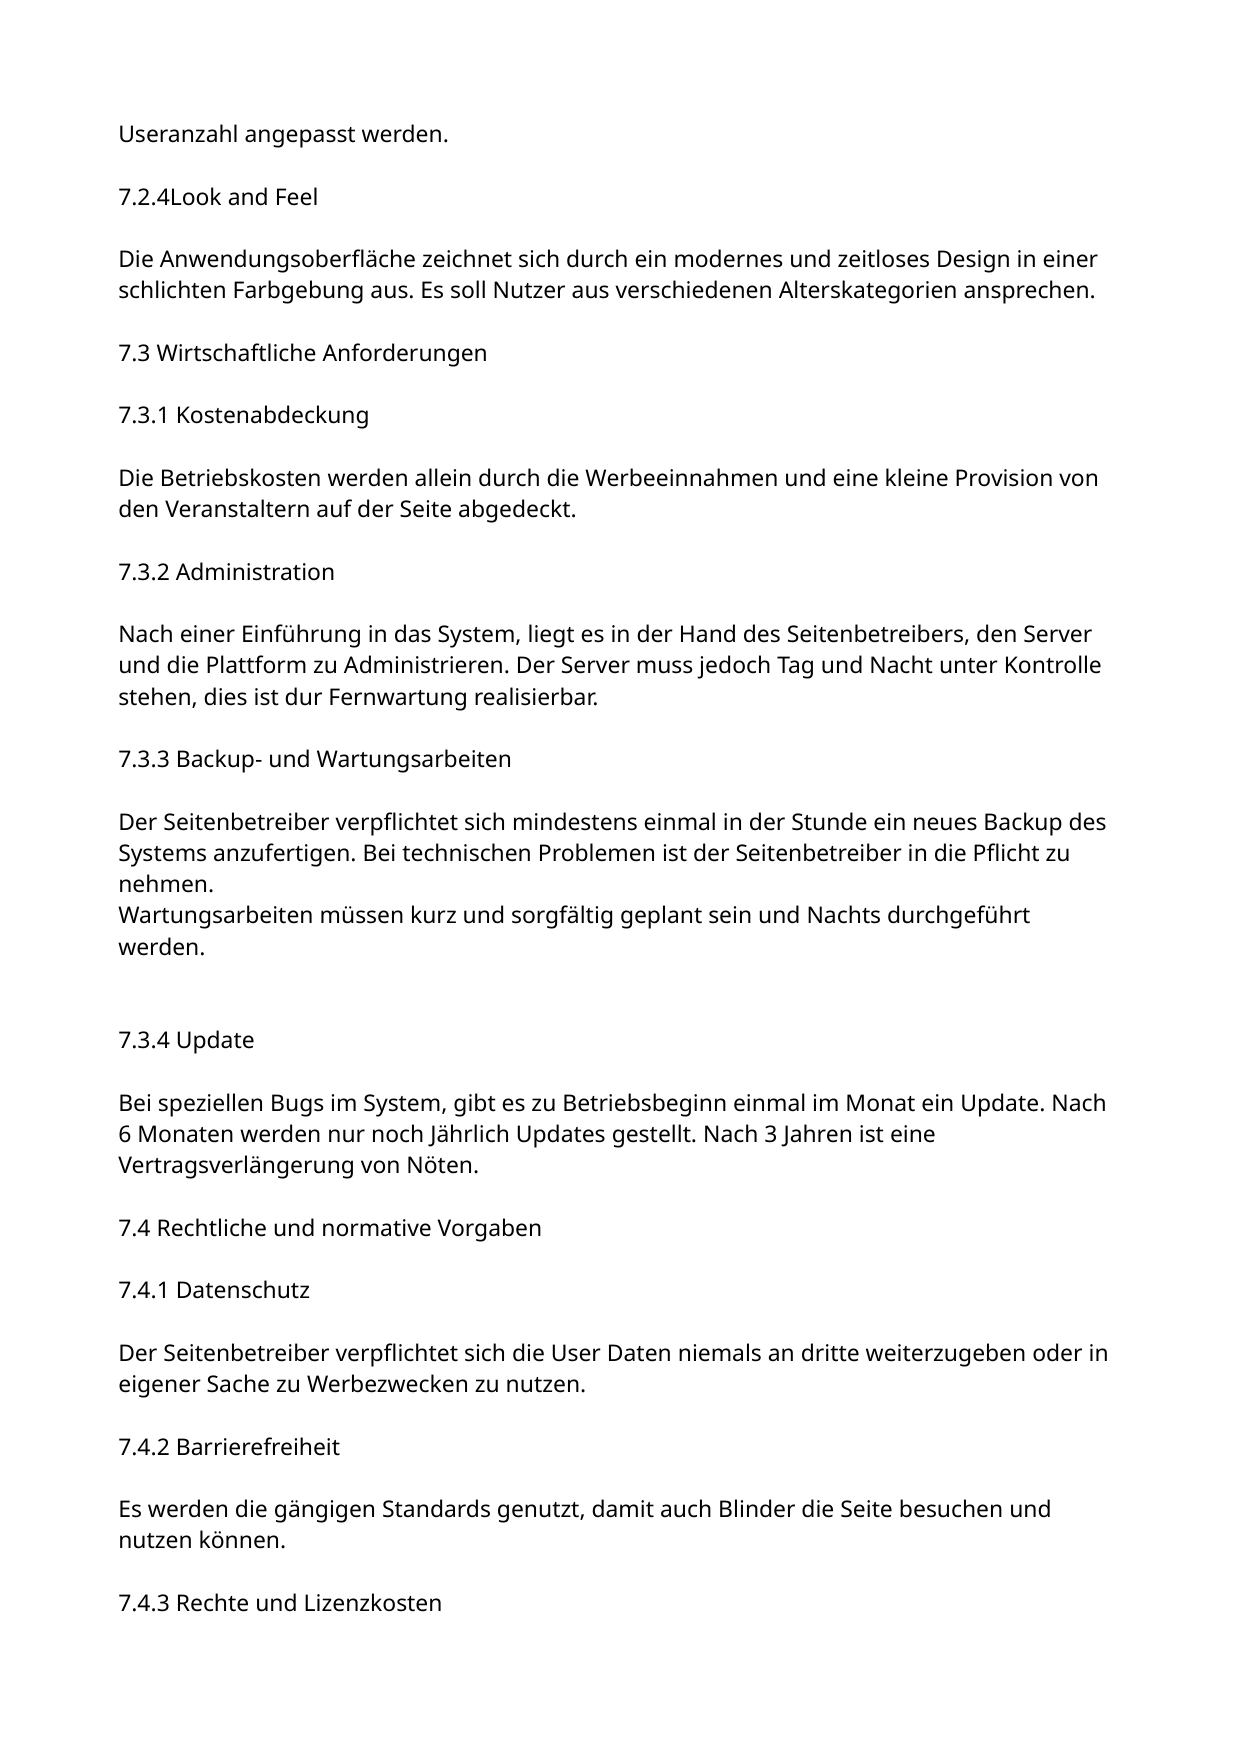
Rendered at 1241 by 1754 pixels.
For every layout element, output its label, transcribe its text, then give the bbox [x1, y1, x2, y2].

text 7.4.3 Rechte und Lizenzkosten [118, 1587, 1122, 1618]
text Die Betriebskosten werden allein durch die Werbeeinnahmen und eine kleine Provision von den Veranstaltern auf der Seite abgedeckt. [118, 462, 1122, 524]
text 7.3 Wirtschaftliche Anforderungen [118, 337, 1122, 368]
text 7.4 Rechtliche und normative Vorgaben [118, 1212, 1122, 1243]
text Die Anwendungsoberfläche zeichnet sich durch ein modernes und zeitloses Design in einer schlichten Farbgebung aus. Es soll Nutzer aus verschiedenen Alterskategorien ansprechen. [118, 243, 1122, 306]
text 7.3.1 Kostenabdeckung [118, 399, 1122, 431]
text 7.3.3 Backup- und Wartungsarbeiten [118, 743, 1122, 774]
text Der Seitenbetreiber verpflichtet sich mindestens einmal in der Stunde ein neues Backup des Systems anzufertigen. Bei technischen Problemen ist der Seitenbetreiber in die Pflicht zu nehmen. [118, 806, 1122, 899]
text 7.3.4 Update [118, 1024, 1122, 1056]
text Der Seitenbetreiber verpflichtet sich die User Daten niemals an dritte weiterzugeben oder in eigener Sache zu Werbezwecken zu nutzen. [118, 1337, 1122, 1399]
text 7.3.2 Administration [118, 556, 1122, 587]
text Wartungsarbeiten müssen kurz und sorgfältig geplant sein und Nachts durchgeführt werden. [118, 899, 1122, 962]
text Bei speziellen Bugs im System, gibt es zu Betriebsbeginn einmal im Monat ein Update. Nach 6 Monaten werden nur noch Jährlich Updates gestellt. Nach 3 Jahren ist eine Vertragsverlängerung von Nöten. [118, 1087, 1122, 1181]
text 7.4.1 Datenschutz [118, 1274, 1122, 1306]
text Useranzahl angepasst werden. [118, 118, 1122, 149]
text 7.2.4Look and Feel [118, 181, 1122, 212]
text Es werden die gängigen Standards genutzt, damit auch Blinder die Seite besuchen und nutzen können. [118, 1493, 1122, 1556]
text 7.4.2 Barrierefreiheit [118, 1431, 1122, 1462]
text Nach einer Einführung in das System, liegt es in der Hand des Seitenbetreibers, den Server und die Plattform zu Administrieren. Der Server muss jedoch Tag und Nacht unter Kontrolle stehen, dies ist dur Fernwartung realisierbar. [118, 618, 1122, 712]
